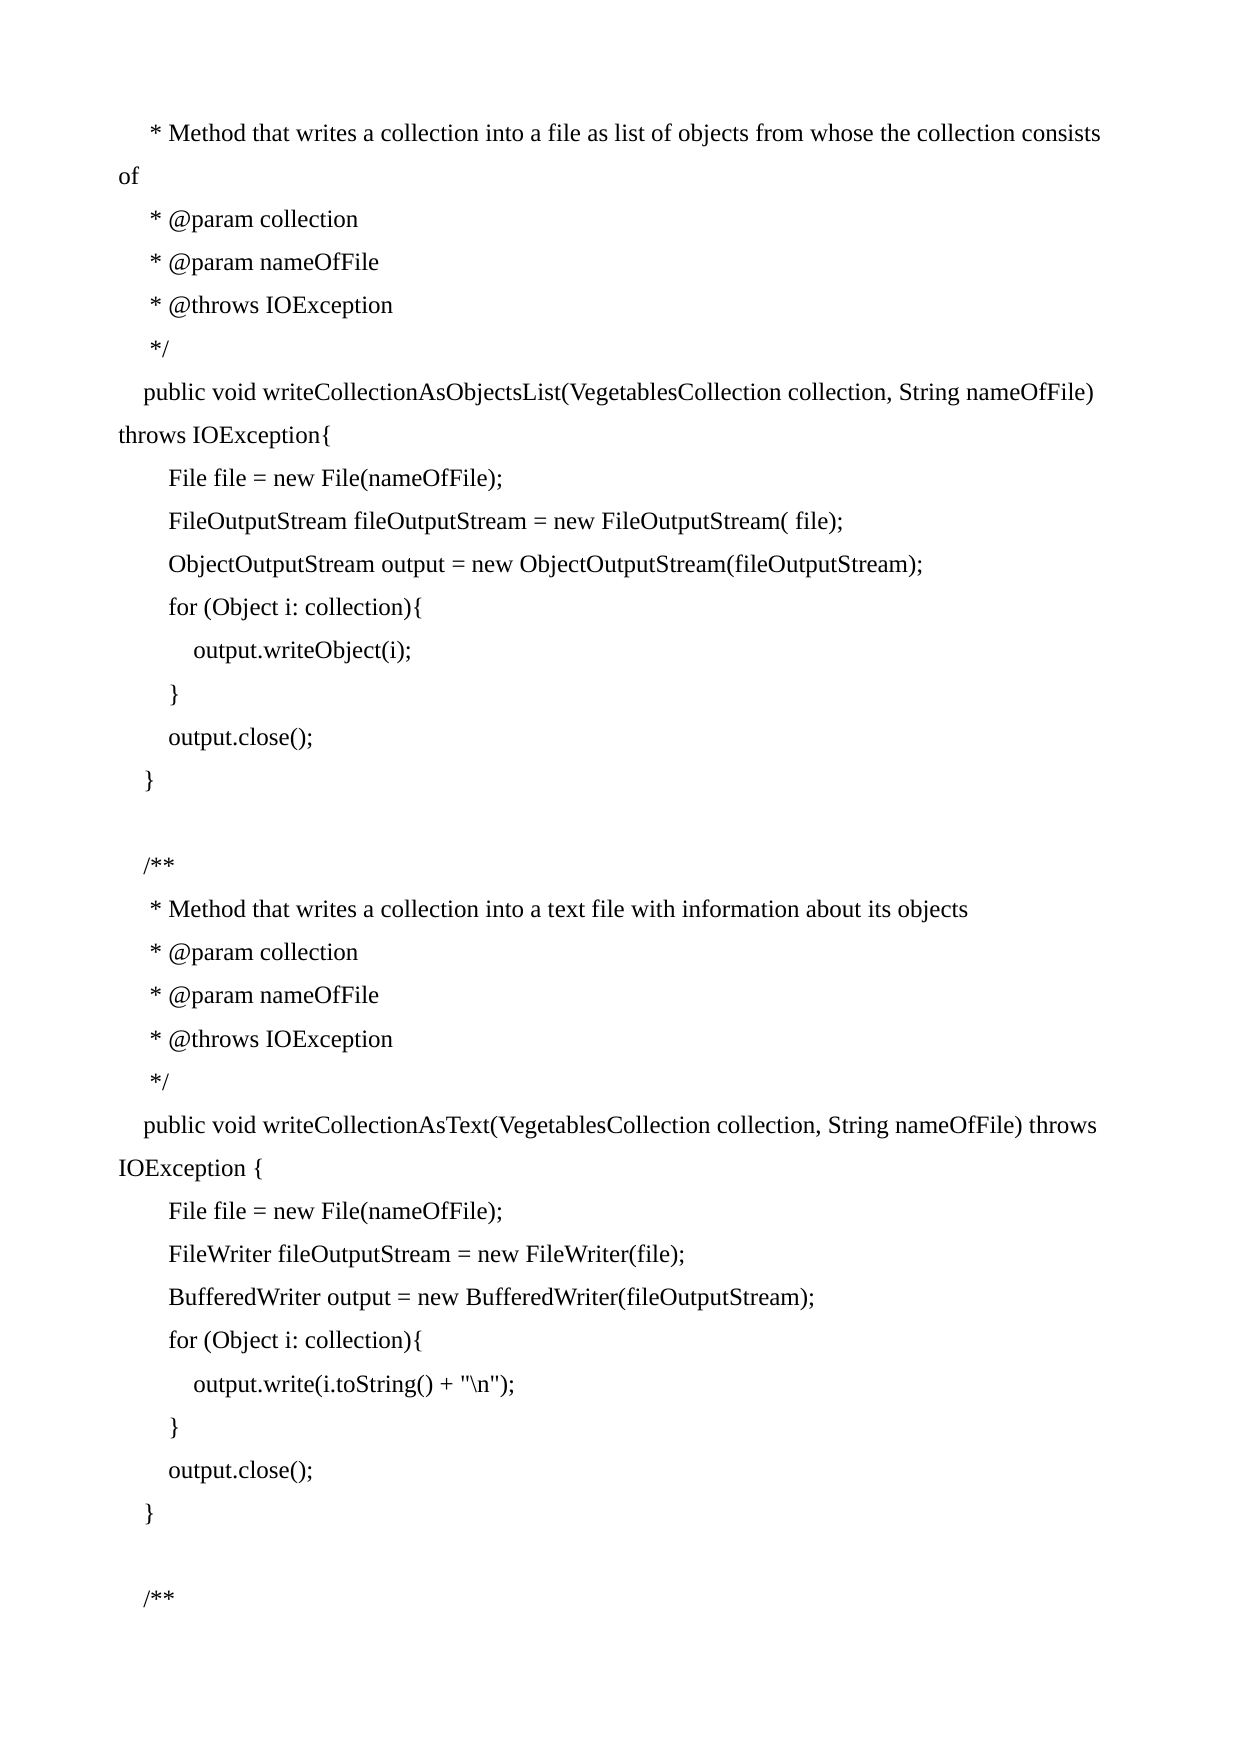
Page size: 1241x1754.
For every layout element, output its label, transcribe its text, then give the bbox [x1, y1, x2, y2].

text * Method that writes a collection into a file as list of objects from whose the collection consists of [118, 118, 1122, 190]
text * @throws IOException [118, 1024, 1122, 1052]
text for (Object i: collection){ [118, 592, 1122, 621]
text } [118, 765, 1122, 794]
text * Method that writes a collection into a text file with information about its objects [118, 894, 1122, 923]
text for (Object i: collection){ [118, 1326, 1122, 1354]
text * @param collection [118, 204, 1122, 233]
text output.close(); [118, 722, 1122, 751]
text FileOutputStream fileOutputStream = new FileOutputStream( file); [118, 506, 1122, 535]
text } [118, 1412, 1122, 1441]
text File file = new File(nameOfFile); [118, 463, 1122, 492]
text public void writeCollectionAsText(VegetablesCollection collection, String nameOfFile) throws IOException { [118, 1110, 1122, 1182]
text */ [118, 334, 1122, 362]
text * @param nameOfFile [118, 247, 1122, 276]
text public void writeCollectionAsObjectsList(VegetablesCollection collection, String nameOfFile) throws IOException{ [118, 377, 1122, 449]
text output.close(); [118, 1455, 1122, 1484]
text ObjectOutputStream output = new ObjectOutputStream(fileOutputStream); [118, 549, 1122, 578]
text /** [118, 1584, 1122, 1613]
text * @throws IOException [118, 291, 1122, 319]
text /** [118, 851, 1122, 880]
text } [118, 1498, 1122, 1527]
text output.write(i.toString() + "\n"); [118, 1369, 1122, 1397]
text * @param nameOfFile [118, 981, 1122, 1009]
text */ [118, 1067, 1122, 1096]
text * @param collection [118, 937, 1122, 966]
text output.writeObject(i); [118, 636, 1122, 664]
text } [118, 679, 1122, 707]
text File file = new File(nameOfFile); [118, 1196, 1122, 1225]
text FileWriter fileOutputStream = new FileWriter(file); [118, 1239, 1122, 1268]
text BufferedWriter output = new BufferedWriter(fileOutputStream); [118, 1282, 1122, 1311]
